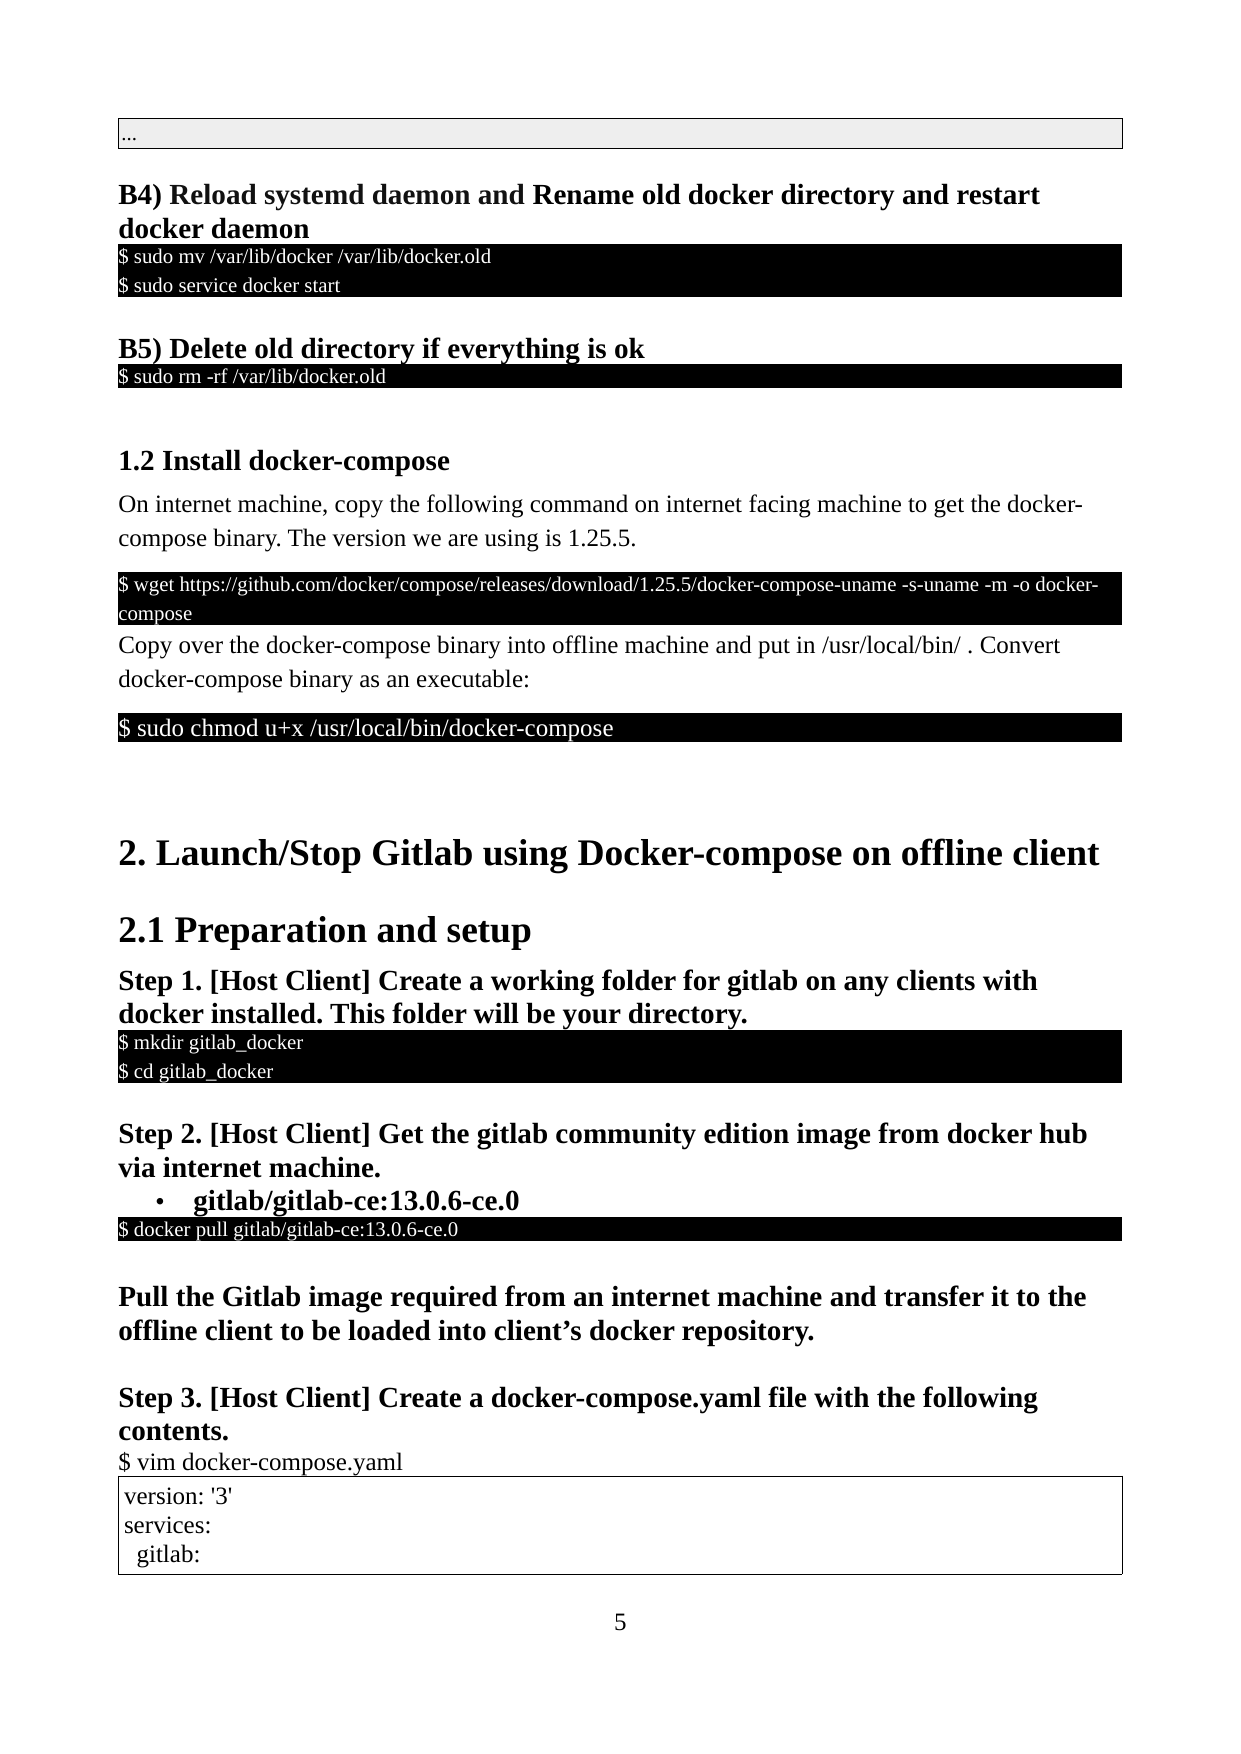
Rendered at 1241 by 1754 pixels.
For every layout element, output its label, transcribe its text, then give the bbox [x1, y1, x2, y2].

text $ sudo chmod u+x /usr/local/bin/docker-compose [118, 713, 1122, 742]
text Copy over the docker-compose binary into offline machine and put in /usr/local/bin/ . Convert docker-compose binary as an executable: [118, 630, 1122, 693]
text B5) Delete old directory if everything is ok [118, 331, 1122, 364]
list gitlab/gitlab-ce:13.0.6-ce.0 [156, 1183, 1122, 1217]
text Pull the Gitlab image required from an internet machine and transfer it to the offline client to be loaded into client’s docker repository. [118, 1279, 1122, 1346]
text B4) Reload systemd daemon and Rename old docker directory and restart docker daemon [118, 177, 1122, 244]
text On internet machine, copy the following command on internet facing machine to get the docker-compose binary. The version we are using is 1.25.5. [118, 489, 1122, 552]
text $ vim docker-compose.yaml [118, 1447, 1122, 1476]
text $ sudo mv /var/lib/docker /var/lib/docker.old [118, 244, 1122, 268]
subtitle 2.1 Preparation and setup [118, 907, 1122, 950]
text $ docker pull gitlab/gitlab-ce:13.0.6-ce.0 [118, 1217, 1122, 1241]
text ... [119, 119, 1122, 148]
text Step 1. [Host Client] Create a working folder for gitlab on any clients with docker installed. This folder will be your directory. [118, 963, 1122, 1030]
text $ sudo service docker start [118, 273, 1122, 297]
table_header version: '3' services: gitlab: [119, 1477, 1122, 1573]
text Step 3. [Host Client] Create a docker-compose.yaml file with the following contents. [118, 1380, 1122, 1447]
text $ wget https://github.com/docker/compose/releases/download/1.25.5/docker-compose-uname -s-uname -m -o docker-compose [118, 572, 1122, 625]
subtitle 2. Launch/Stop Gitlab using Docker-compose on offline client [118, 831, 1122, 874]
text $ cd gitlab_docker [118, 1058, 1122, 1083]
text Step 2. [Host Client] Get the gitlab community edition image from docker hub via internet machine. [118, 1116, 1122, 1183]
text $ sudo rm -rf /var/lib/docker.old [118, 364, 1122, 388]
text $ mkdir gitlab_docker [118, 1030, 1122, 1054]
subtitle 1.2 Install docker-compose [118, 443, 1122, 476]
